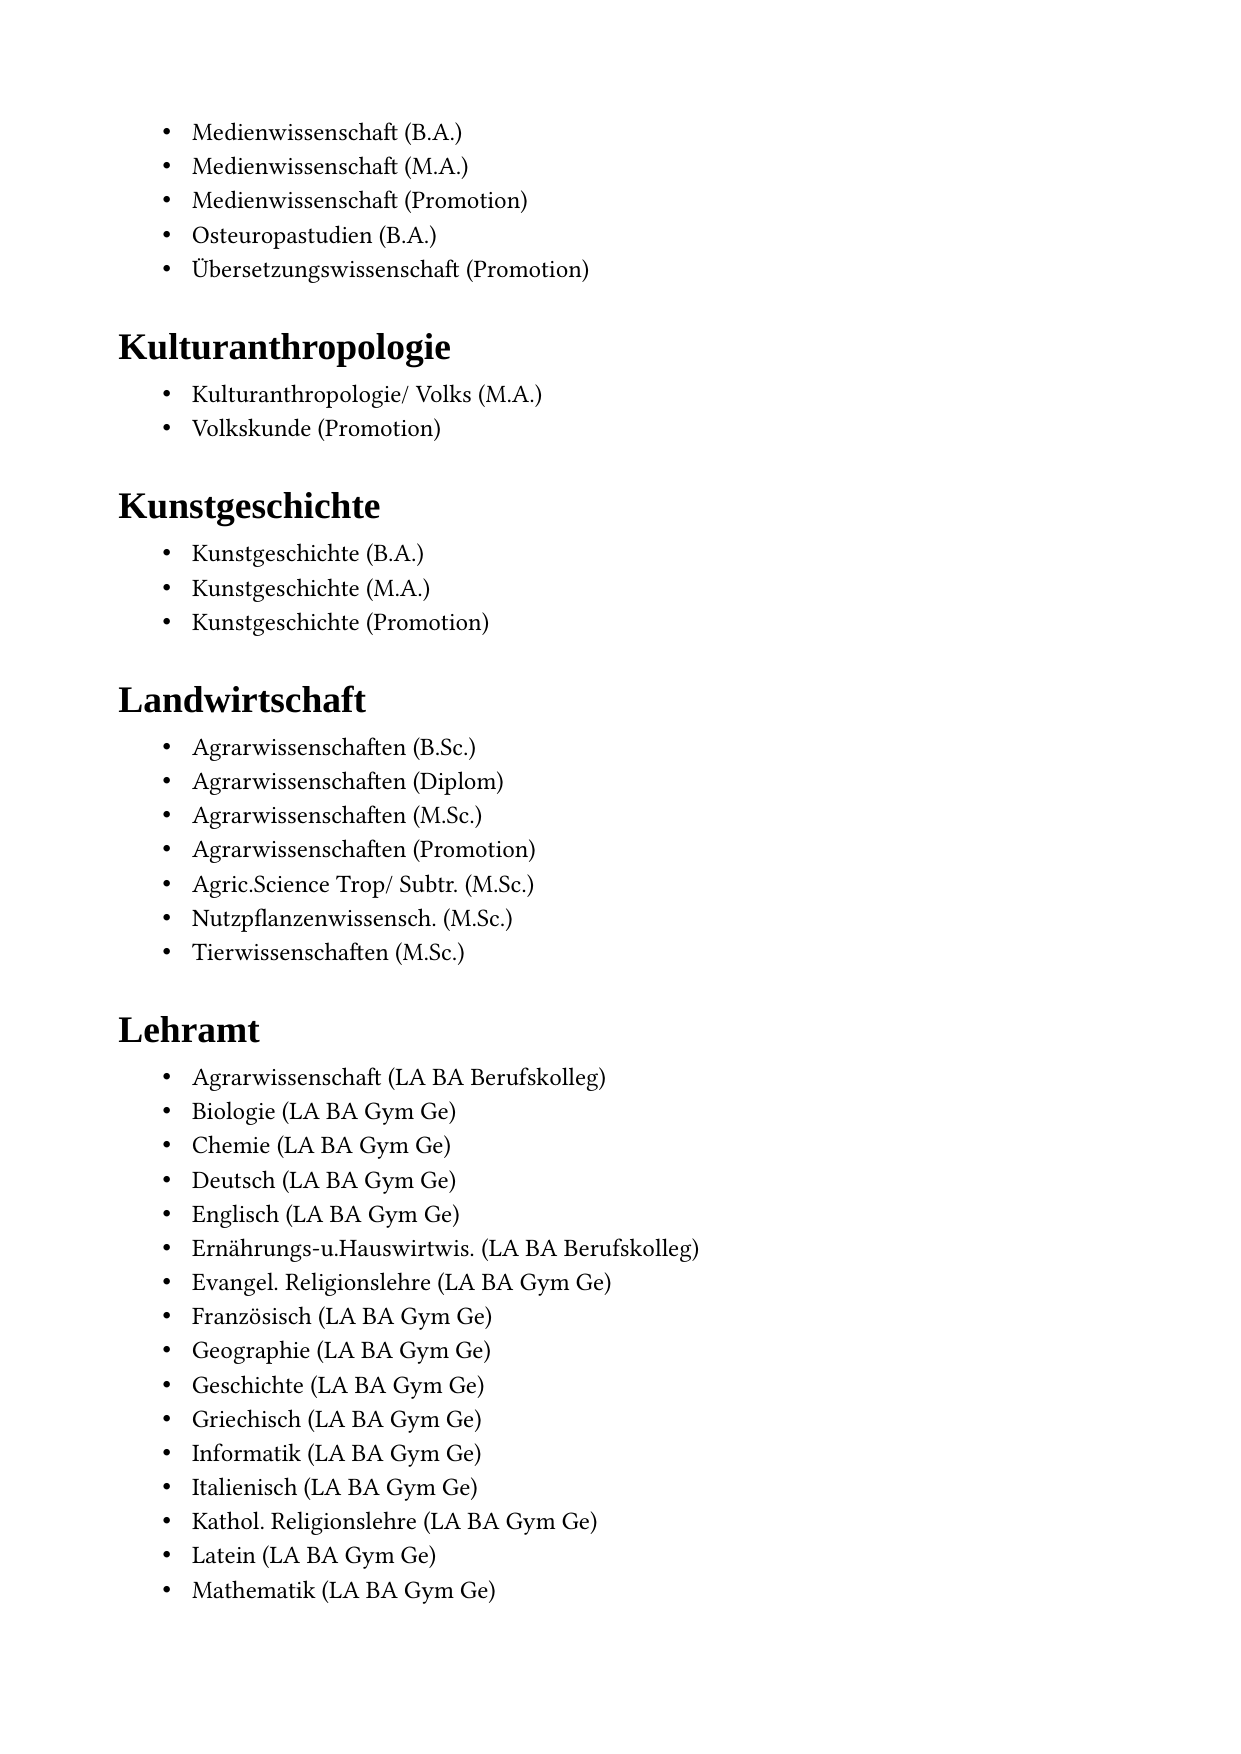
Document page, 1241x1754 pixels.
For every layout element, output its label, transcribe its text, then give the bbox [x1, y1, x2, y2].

list Agrarwissenschaft (LA BA Berufskolleg) [162, 1063, 1122, 1092]
list Agrarwissenschaften (Promotion) [162, 835, 1122, 864]
list Biologie (LA BA Gym Ge) [162, 1097, 1122, 1126]
subtitle Lehramt [118, 1007, 1122, 1051]
list Volkskunde (Promotion) [162, 414, 1122, 443]
list Deutsch (LA BA Gym Ge) [162, 1166, 1122, 1194]
list Medienwissenschaft (Promotion) [162, 186, 1122, 215]
list Medienwissenschaft (M.A.) [162, 152, 1122, 181]
list Mathematik (LA BA Gym Ge) [162, 1576, 1122, 1604]
list Kathol. Religionslehre (LA BA Gym Ge) [162, 1507, 1122, 1536]
list Ernährungs-u.Hauswirtwis. (LA BA Berufskolleg) [162, 1234, 1122, 1262]
subtitle Kunstgeschichte [118, 484, 1122, 527]
list Übersetzungswissenschaft (Promotion) [162, 255, 1122, 283]
list Geographie (LA BA Gym Ge) [162, 1336, 1122, 1365]
list Kunstgeschichte (B.A.) [162, 539, 1122, 568]
list Kunstgeschichte (M.A.) [162, 573, 1122, 602]
list Evangel. Religionslehre (LA BA Gym Ge) [162, 1268, 1122, 1297]
list Nutzpflanzenwissensch. (M.Sc.) [162, 904, 1122, 932]
list Griechisch (LA BA Gym Ge) [162, 1405, 1122, 1433]
list Englisch (LA BA Gym Ge) [162, 1200, 1122, 1228]
list Medienwissenschaft (B.A.) [162, 118, 1122, 147]
subtitle Landwirtschaft [118, 677, 1122, 720]
list Informatik (LA BA Gym Ge) [162, 1439, 1122, 1467]
subtitle Kulturanthropologie [118, 324, 1122, 367]
list Kulturanthropologie/ Volks (M.A.) [162, 380, 1122, 408]
list Agric.Science Trop/ Subtr. (M.Sc.) [162, 869, 1122, 898]
list Kunstgeschichte (Promotion) [162, 608, 1122, 636]
list Chemie (LA BA Gym Ge) [162, 1131, 1122, 1160]
list Französisch (LA BA Gym Ge) [162, 1302, 1122, 1331]
list Italienisch (LA BA Gym Ge) [162, 1473, 1122, 1502]
list Osteuropastudien (B.A.) [162, 221, 1122, 249]
list Agrarwissenschaften (M.Sc.) [162, 801, 1122, 830]
list Agrarwissenschaften (B.Sc.) [162, 733, 1122, 761]
list Geschichte (LA BA Gym Ge) [162, 1371, 1122, 1399]
list Agrarwissenschaften (Diplom) [162, 767, 1122, 796]
list Tierwissenschaften (M.Sc.) [162, 938, 1122, 966]
list Latein (LA BA Gym Ge) [162, 1541, 1122, 1570]
